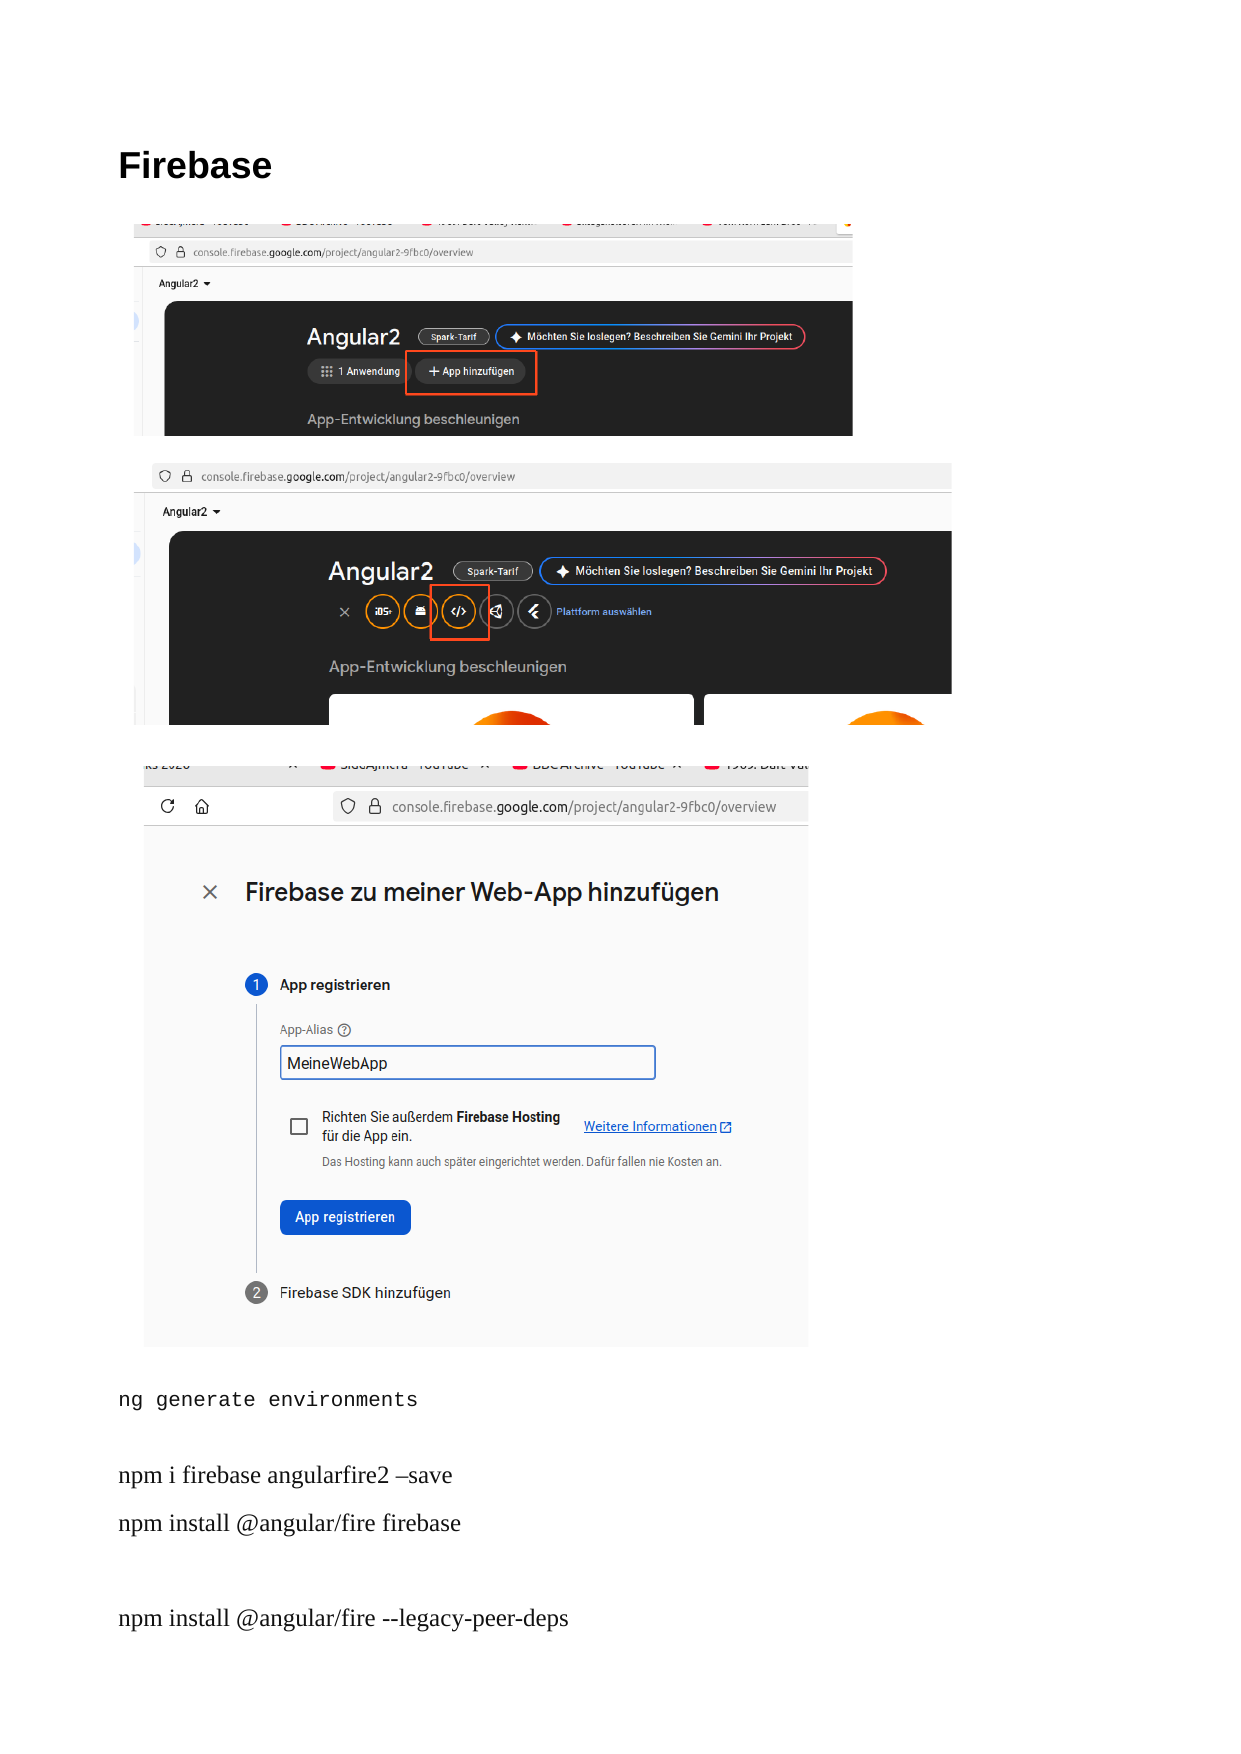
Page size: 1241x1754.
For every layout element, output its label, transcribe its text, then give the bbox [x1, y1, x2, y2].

text npm install @angular/fire firebase [118, 1508, 1122, 1536]
text npm i firebase angularfire2 –save [118, 1460, 1122, 1489]
subtitle Firebase [118, 143, 1122, 186]
picture [133, 463, 952, 725]
picture [143, 766, 809, 1347]
text ng generate environments [118, 1389, 1122, 1412]
picture [133, 224, 853, 436]
text npm install @angular/fire --legacy-peer-deps [118, 1603, 1122, 1632]
